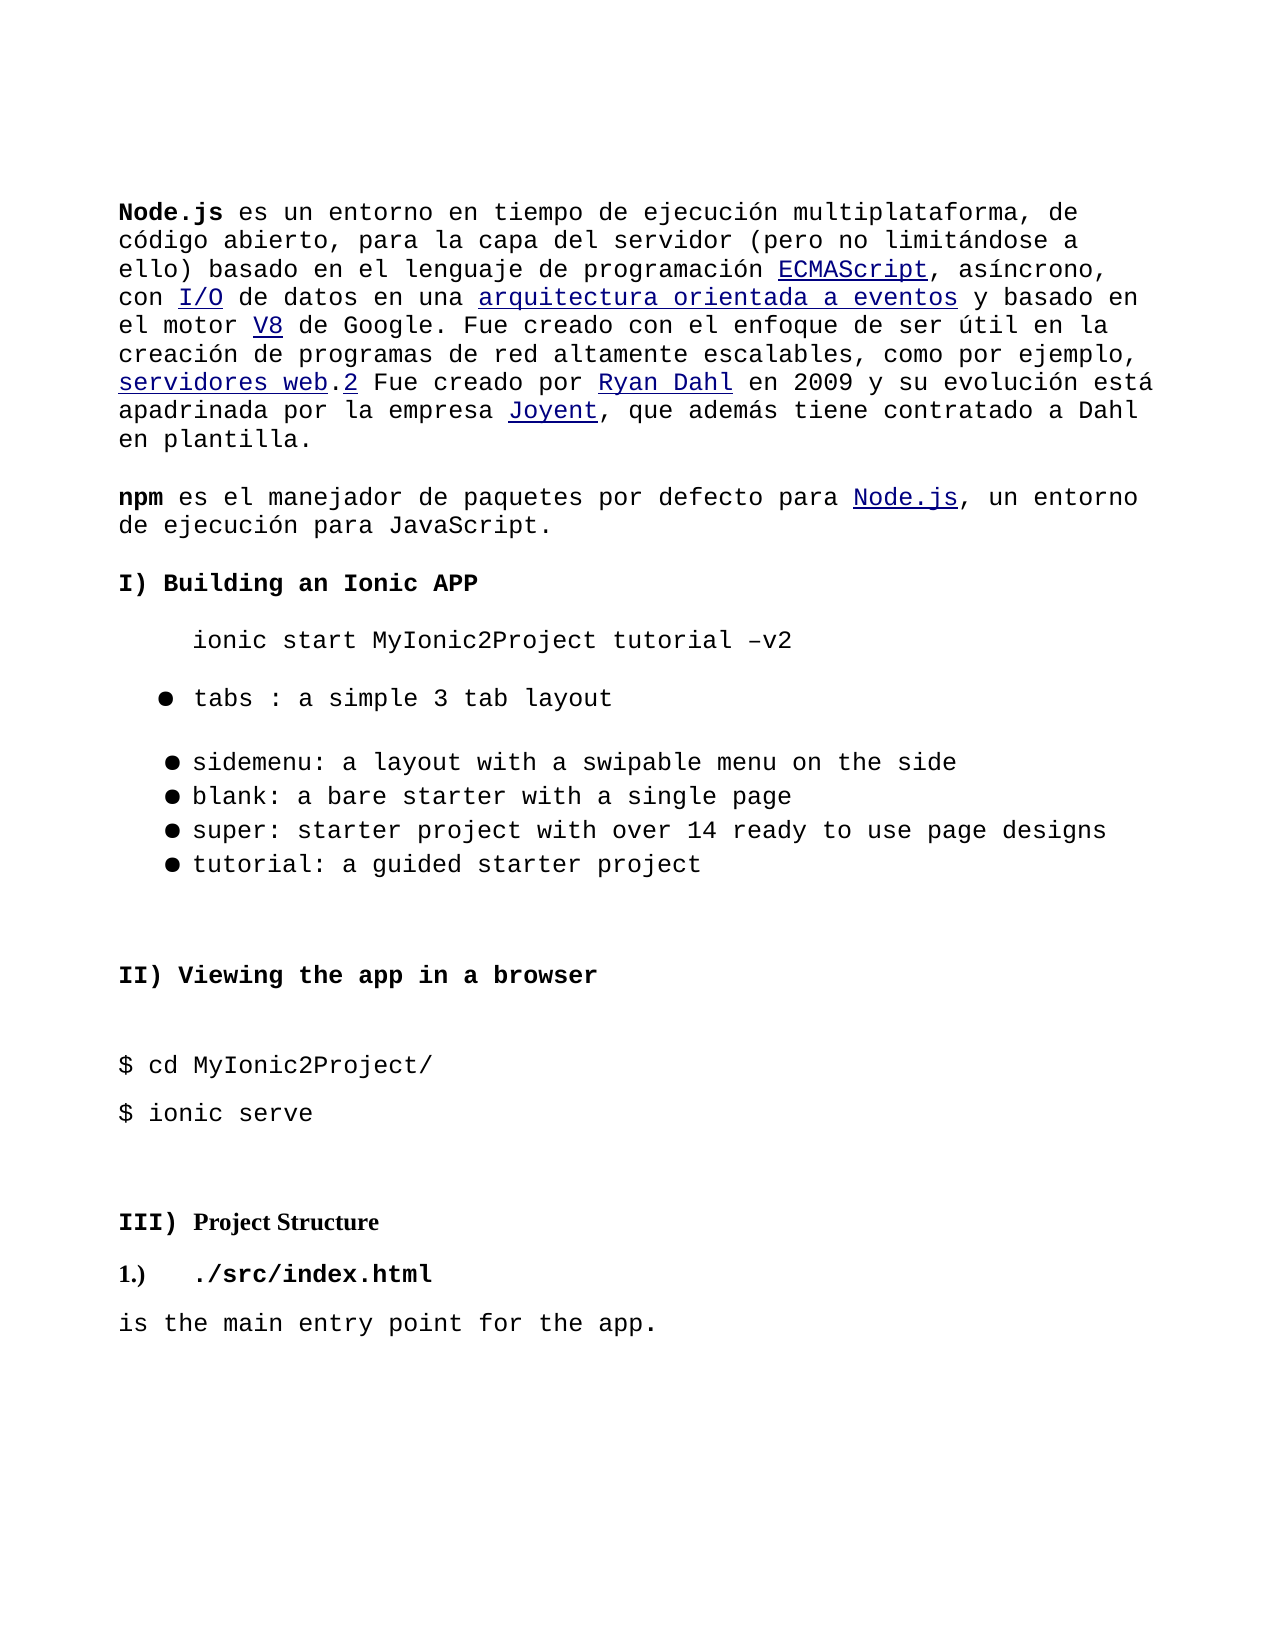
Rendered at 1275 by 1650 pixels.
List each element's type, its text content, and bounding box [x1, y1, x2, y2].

list blank: a bare starter with a single page [162, 783, 1157, 812]
text 1.) ./src/index.html [118, 1259, 1157, 1289]
text Node.js es un entorno en tiempo de ejecución multiplataforma, de código abierto, para la capa del servidor (pero no limitándose a ello) basado en el lenguaje de programación ECMAScript, asíncrono, con I/O de datos en una arquitectura orientada a eventos y basado en el motor V8 de Google. Fue creado con el enfoque de ser útil en la creación de programas de red altamente escalables, como por ejemplo, servidores web.2 Fue creado por Ryan Dahl en 2009 y su evolución está apadrinada por la empresa Joyent, que además tiene contratado a Dahl en plantilla. [118, 199, 1157, 454]
text ionic start MyIonic2Project tutorial –v2 [118, 628, 1157, 656]
list super: starter project with over 14 ready to use page designs [162, 817, 1157, 846]
list tutorial: a guided starter project [162, 851, 1157, 879]
text III) Project Structure [118, 1207, 1157, 1238]
text $ ionic serve [118, 1101, 1157, 1129]
list tabs : a simple 3 tab layout [156, 686, 1157, 714]
list sidemenu: a layout with a swipable menu on the side [162, 749, 1157, 778]
text npm es el manejador de paquetes por defecto para Node.js, un entorno de ejecución para JavaScript. [118, 484, 1157, 541]
text $ cd MyIonic2Project/ [118, 1052, 1157, 1081]
subtitle II) Viewing the app in a browser [118, 963, 1157, 991]
text is the main entry point for the app. [118, 1310, 1157, 1338]
text I) Building an Ionic APP [118, 570, 1157, 598]
